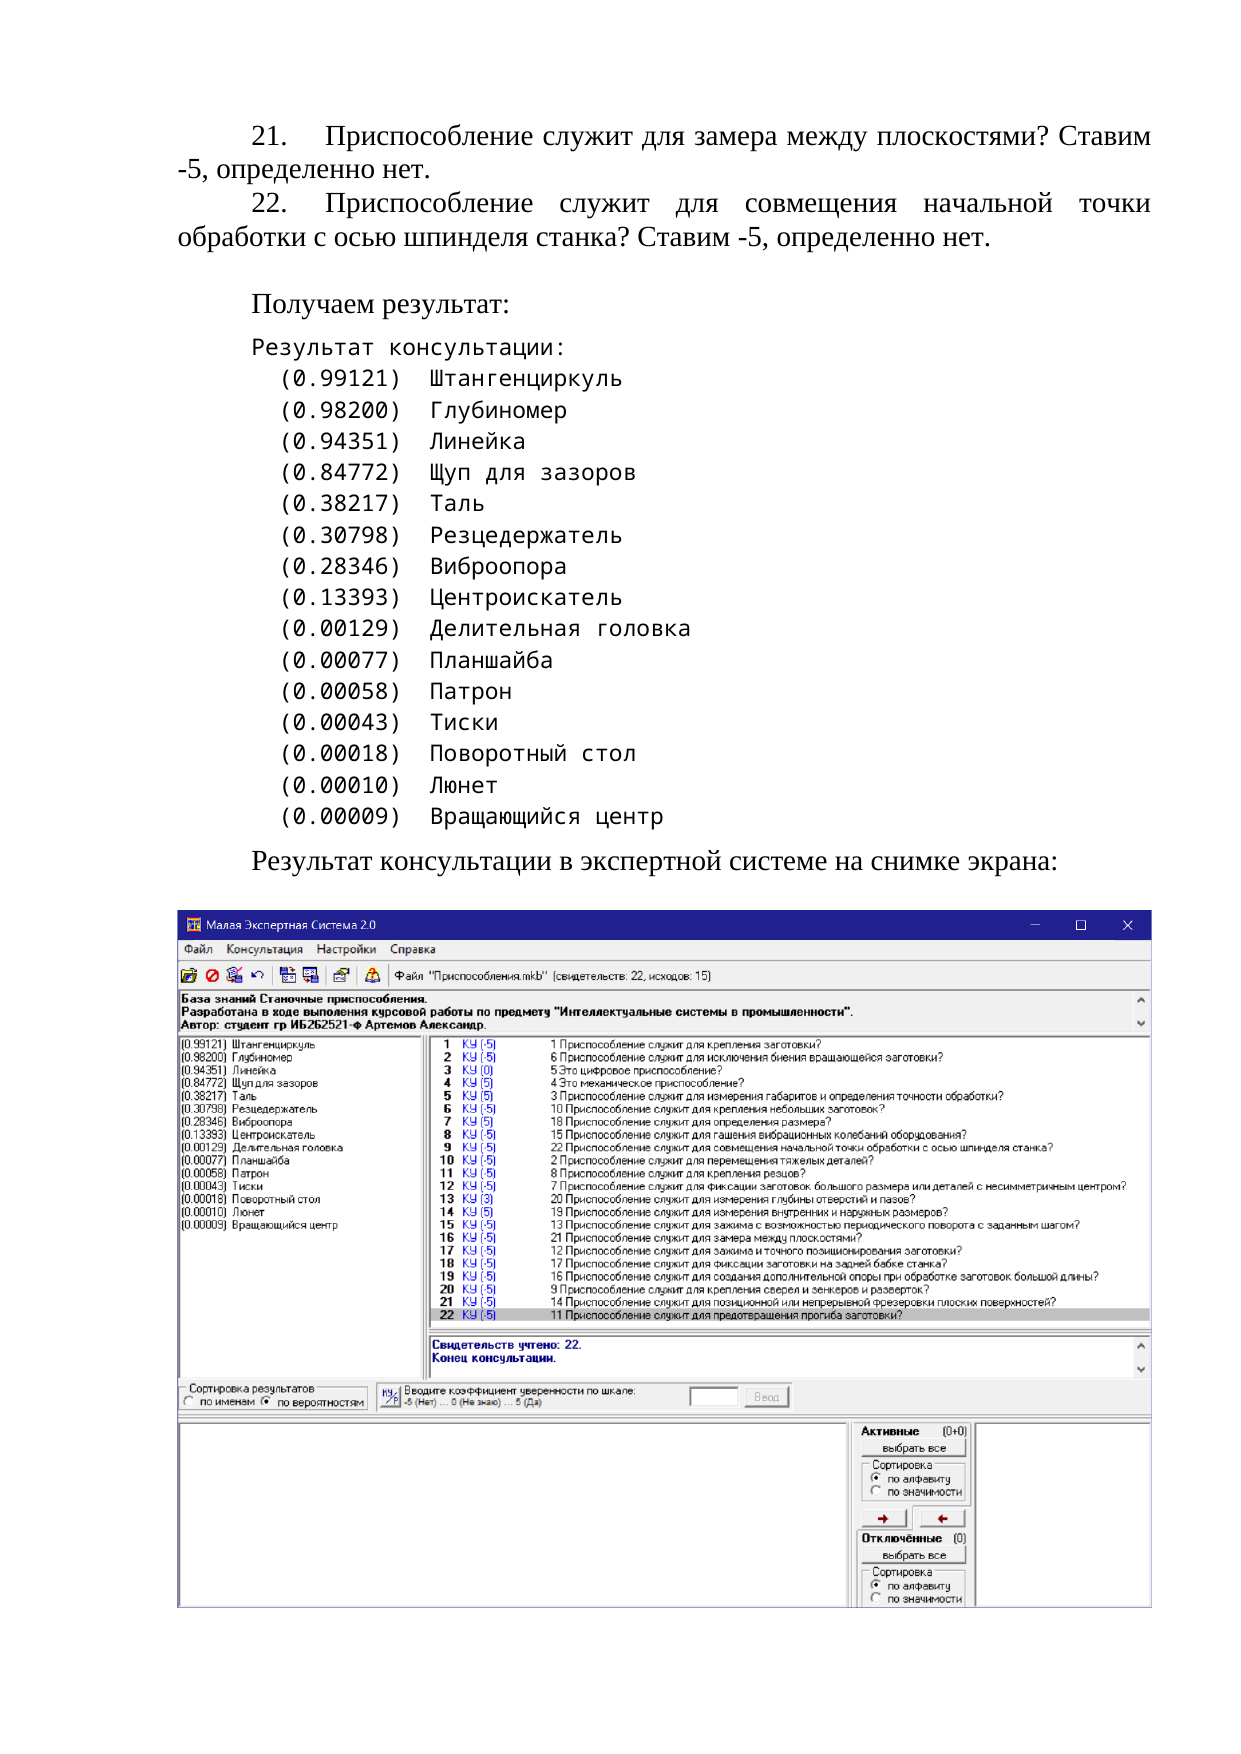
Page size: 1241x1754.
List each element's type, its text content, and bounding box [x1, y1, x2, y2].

text (0.84772) Щуп для зазоров [177, 456, 1152, 487]
text (0.94351) Линейка [177, 425, 1152, 456]
text (0.98200) Глубиномер [177, 394, 1152, 425]
text (0.99121) Штангенциркуль [177, 362, 1152, 394]
text (0.30798) Резцедержатель [177, 519, 1152, 550]
text (0.28346) Виброопора [177, 550, 1152, 581]
text (0.00058) Патрон [177, 675, 1152, 706]
list Приспособление служит для замера между плоскостями? Ставим -5, определенно нет. [177, 118, 1152, 185]
text (0.00129) Делительная головка [177, 612, 1152, 644]
text Получаем результат: [177, 286, 1152, 319]
text (0.00010) Люнет [177, 769, 1152, 800]
text (0.13393) Центроискатель [177, 581, 1152, 612]
text Результат консультации в экспертной системе на снимке экрана: [177, 843, 1152, 876]
text (0.00009) Вращающийся центр [177, 800, 1152, 831]
text (0.00018) Поворотный стол [177, 737, 1152, 769]
text (0.38217) Таль [177, 487, 1152, 519]
picture [177, 910, 1152, 1608]
text Результат консультации: [177, 331, 1152, 362]
text (0.00077) Планшайба [177, 644, 1152, 675]
text (0.00043) Тиски [177, 706, 1152, 737]
list Приспособление служит для совмещения начальной точки обработки с осью шпинделя станка? Ставим -5, определенно нет. [177, 185, 1152, 252]
